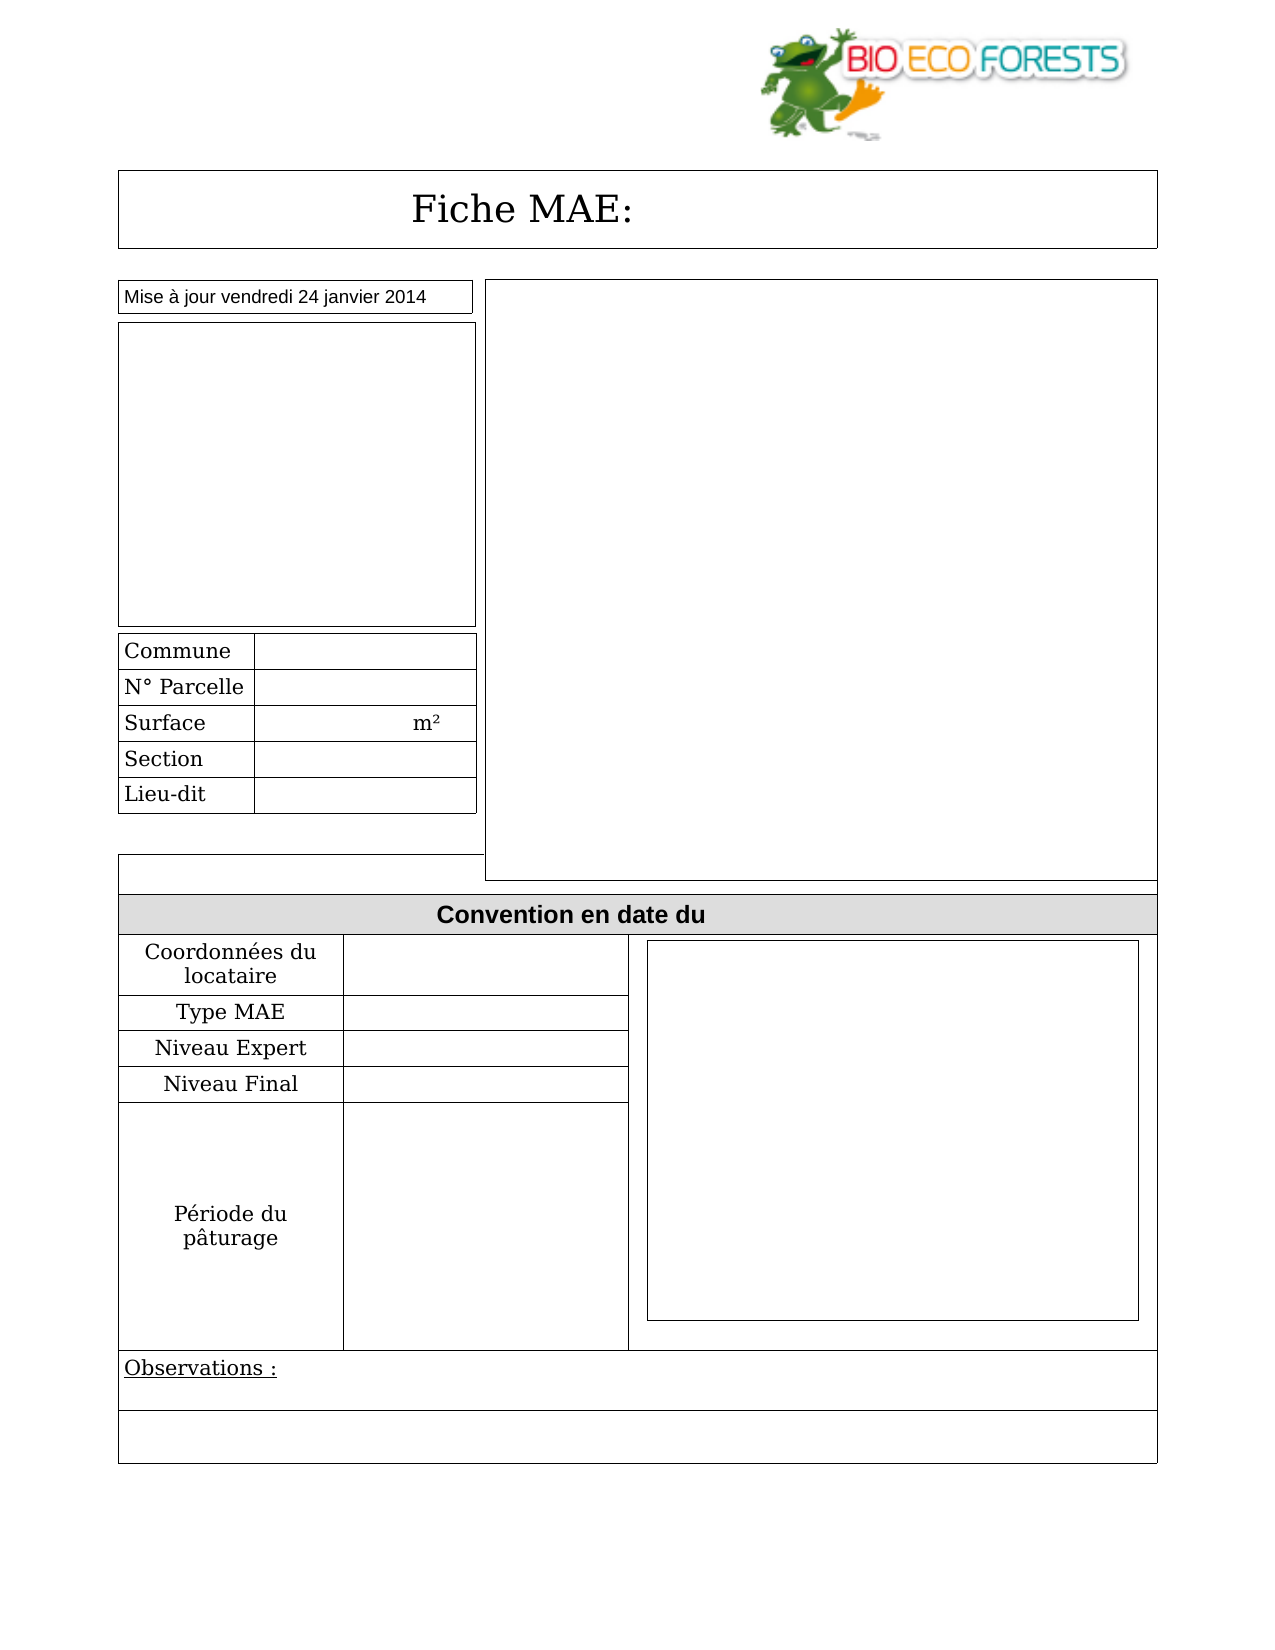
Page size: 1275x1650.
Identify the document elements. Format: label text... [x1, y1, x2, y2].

table_header <mae.commune> [255, 634, 476, 669]
table_cell <mae.surface> m² [255, 706, 476, 741]
table_cell <diag.nivexpert> [344, 1031, 628, 1066]
table_cell <mae.section.tex> [255, 742, 476, 777]
table_cell <mae.lieudit.tex> [255, 778, 476, 812]
table_cell </for> [119, 1411, 1157, 1463]
picture [760, 28, 1134, 141]
table_header Commune [119, 634, 254, 669]
table_cell Lieu-dit [119, 778, 254, 812]
table_cell Période du pâturage [119, 1103, 343, 1350]
table_header Mise à jour vendredi 24 janvier 2014 [119, 281, 472, 313]
table_cell Niveau Expert [119, 1031, 343, 1066]
table_cell Niveau Final [119, 1067, 343, 1102]
table_cell <diag.owner.addresses[0].full_address> [344, 935, 628, 994]
table_cell <diag.nivfinal> [344, 1067, 628, 1102]
table_cell Surface [119, 706, 254, 741]
table_cell Type MAE [119, 996, 343, 1030]
table_cell Convention en date du <diag.date> [119, 895, 1157, 934]
table_cell Observations : <diag.observation> [119, 1351, 1157, 1410]
table_cell <diag.typemae> [344, 996, 628, 1030]
table_header <for each="diag in mae.diagno"> [119, 855, 1157, 894]
table_cell <diag.periodePat> [344, 1103, 628, 1350]
table_cell N° Parcelle [119, 670, 254, 705]
table_cell Coordonnées du locataire [119, 935, 343, 994]
table_cell Section [119, 742, 254, 777]
table_cell [629, 935, 1157, 1350]
table_cell <mae.parcelle.tex> [255, 670, 476, 705]
table_header Fiche MAE: <mae.name> [119, 171, 1157, 248]
